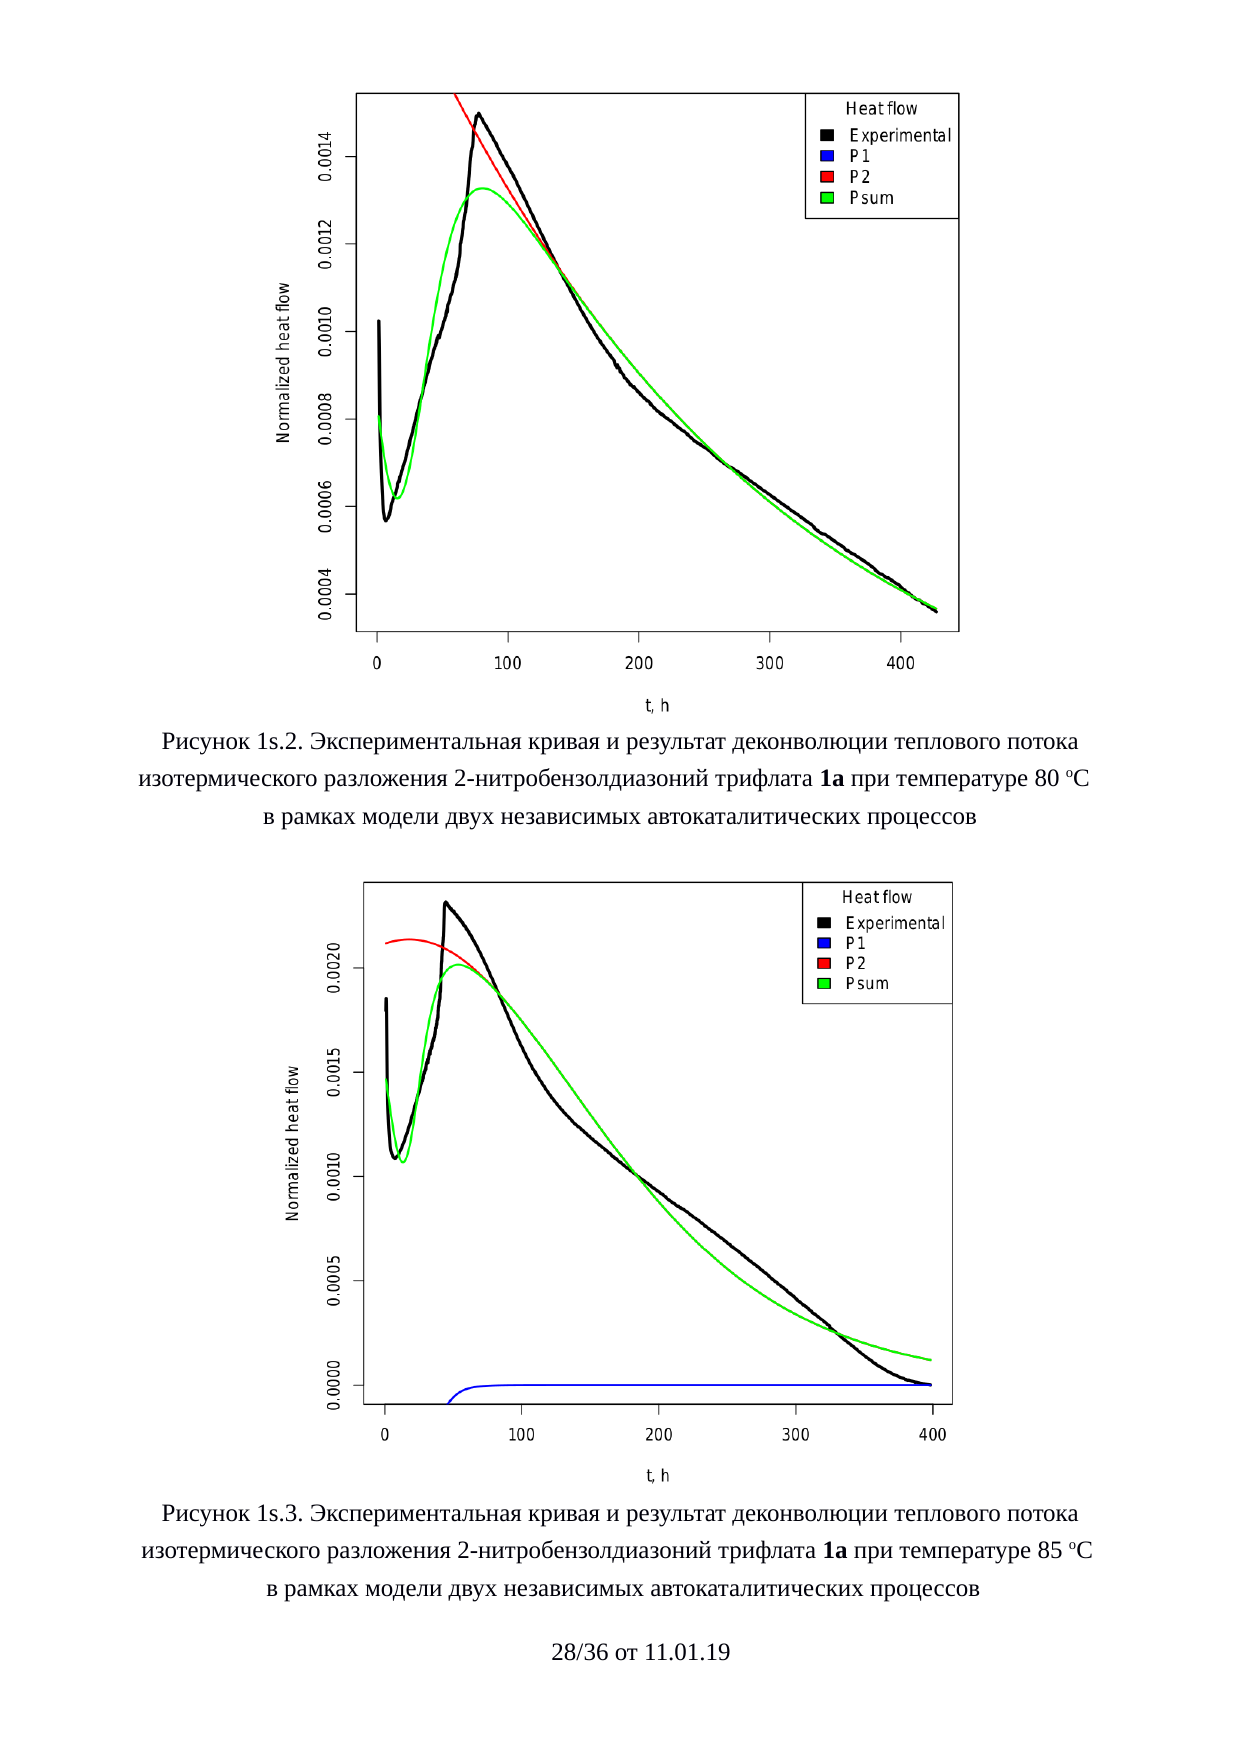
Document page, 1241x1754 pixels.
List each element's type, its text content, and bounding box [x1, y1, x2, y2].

text в рамках модели двух независимых автокаталитических процессов [118, 1573, 1122, 1602]
text в рамках модели двух независимых автокаталитических процессов [118, 801, 1122, 829]
text Рисунок 1s.2. Экспериментальная кривая и результат деконволюции теплового потока изотермического разложения 2-нитробензолдиазоний трифлата 1a при температуре 80 оС [118, 726, 1122, 792]
picture [282, 875, 959, 1490]
picture [274, 88, 967, 718]
text Рисунок 1s.3. Экспериментальная кривая и результат деконволюции теплового потока изотермического разложения 2-нитробензолдиазоний трифлата 1a при температуре 85 оС [118, 1498, 1122, 1564]
